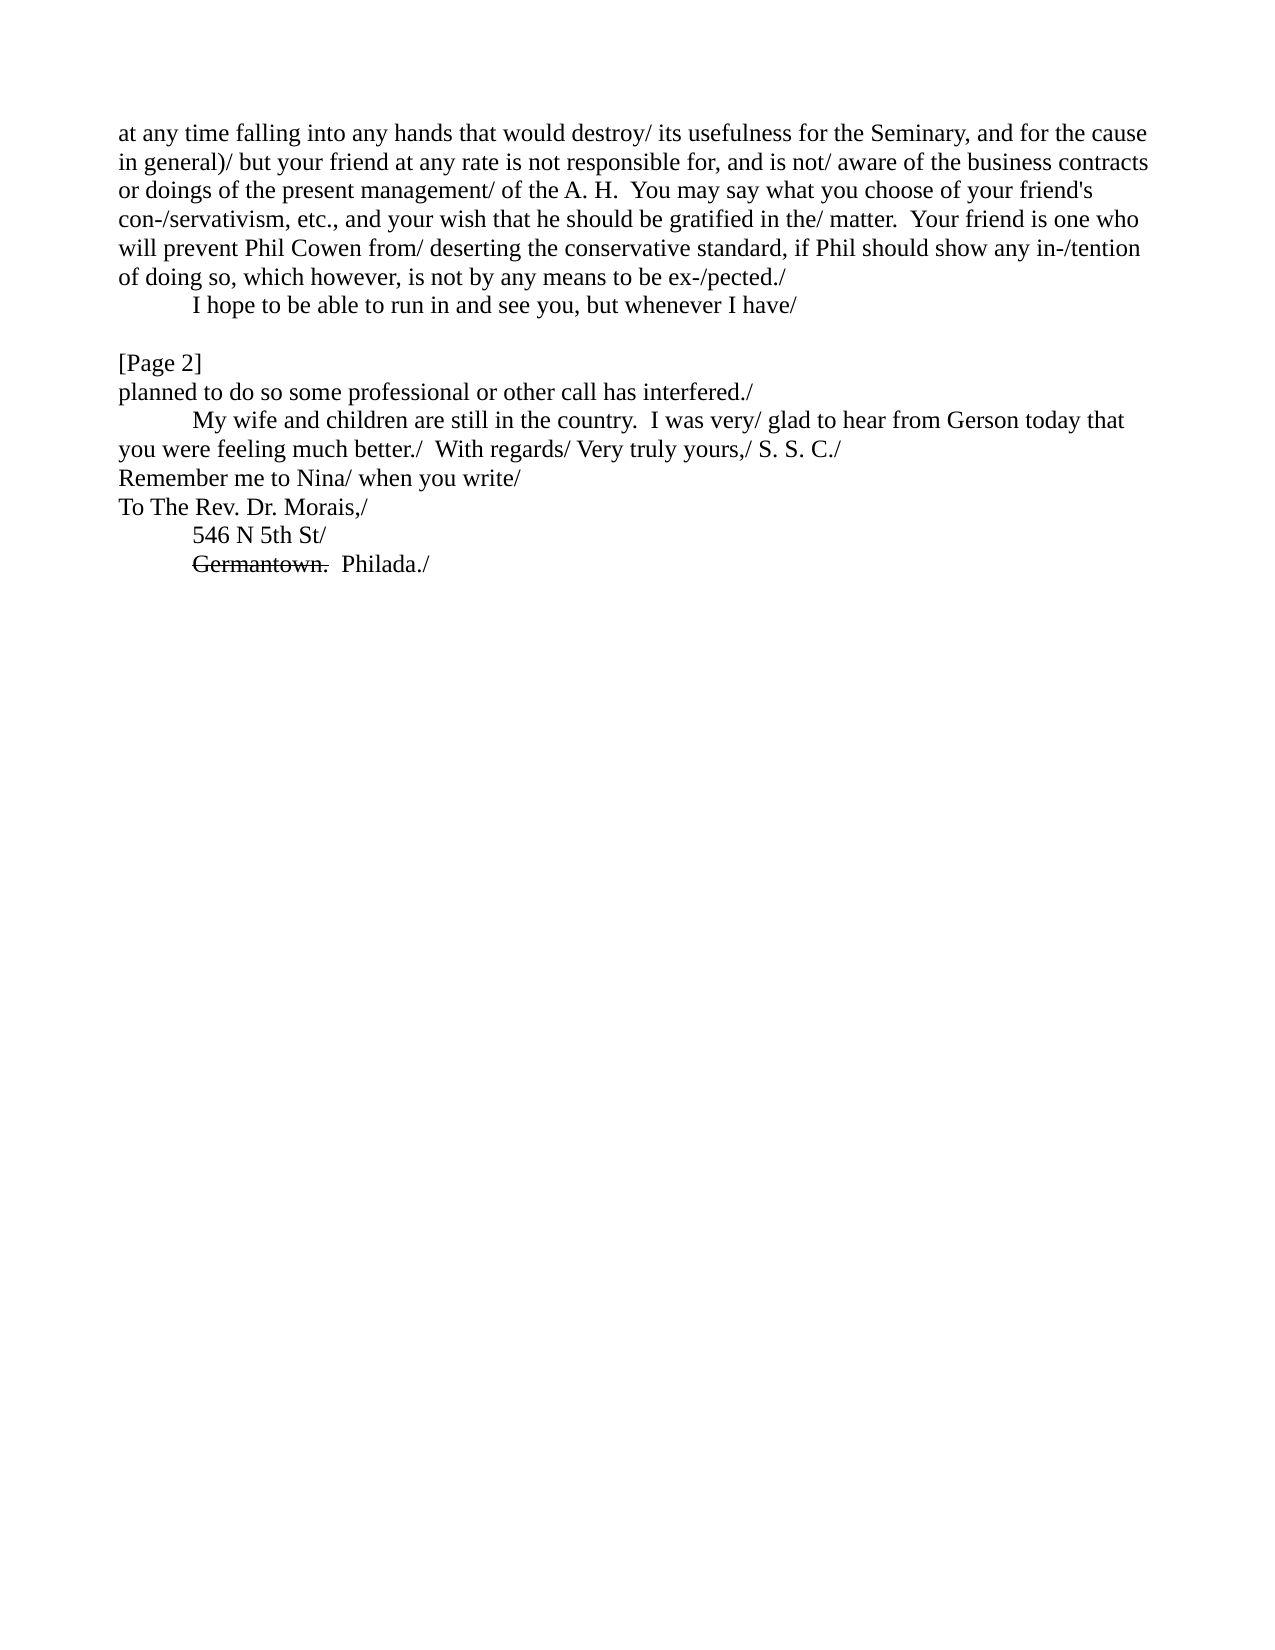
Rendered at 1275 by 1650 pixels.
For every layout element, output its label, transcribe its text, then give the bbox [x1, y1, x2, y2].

text [Page 2] [118, 348, 1157, 377]
text Germantown. Philada./ [118, 549, 1157, 578]
text My wife and children are still in the country. I was very/ glad to hear from Gerson today that you were feeling much better./ With regards/ Very truly yours,/ S. S. C./ [118, 406, 1157, 463]
text I hope to be able to run in and see you, but whenever I have/ [118, 291, 1157, 319]
text To The Rev. Dr. Morais,/ [118, 492, 1157, 521]
text planned to do so some professional or other call has interfered./ [118, 377, 1157, 406]
text 546 N 5th St/ [118, 521, 1157, 549]
text at any time falling into any hands that would destroy/ its usefulness for the Seminary, and for the cause in general)/ but your friend at any rate is not responsible for, and is not/ aware of the business contracts or doings of the present management/ of the A. H. You may say what you choose of your friend's con-/servativism, etc., and your wish that he should be gratified in the/ matter. Your friend is one who will prevent Phil Cowen from/ deserting the conservative standard, if Phil should show any in-/tention of doing so, which however, is not by any means to be ex-/pected./ [118, 118, 1157, 291]
text Remember me to Nina/ when you write/ [118, 463, 1157, 492]
